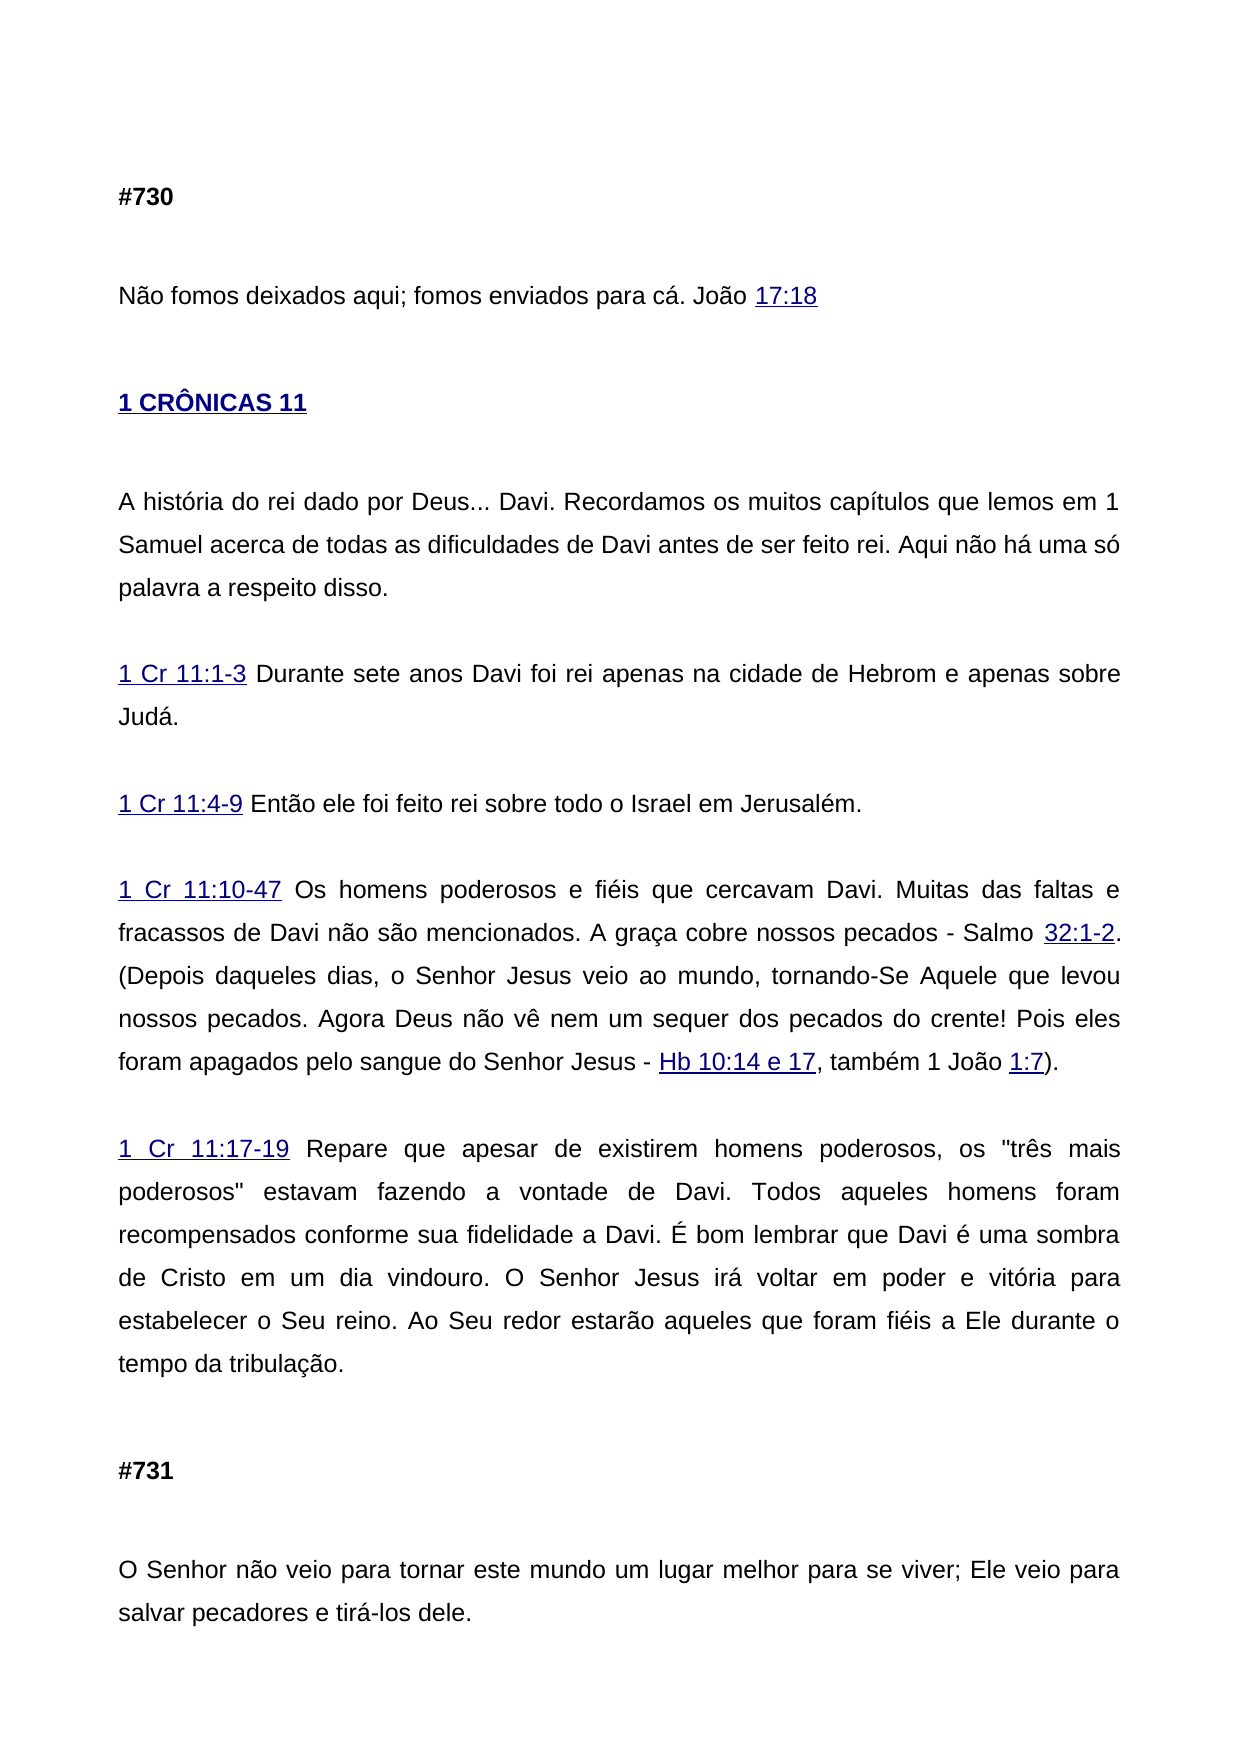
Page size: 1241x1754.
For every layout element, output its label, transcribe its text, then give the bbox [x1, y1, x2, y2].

text 1 Cr 11:17-19 Repare que apesar de existirem homens poderosos, os "três mais poderosos" estavam fazendo a vontade de Davi. Todos aqueles homens foram recompensados conforme sua fidelidade a Davi. É bom lembrar que Davi é uma sombra de Cristo em um dia vindouro. O Senhor Jesus irá voltar em poder e vitória para estabelecer o Seu reino. Ao Seu redor estarão aqueles que foram fiéis a Ele durante o tempo da tribulação. [118, 1133, 1122, 1378]
subtitle #730 [118, 182, 1122, 211]
text 1 Cr 11:1-3 Durante sete anos Davi foi rei apenas na cidade de Hebrom e apenas sobre Judá. [118, 659, 1122, 731]
text Não fomos deixados aqui; fomos enviados para cá. João 17:18 [118, 281, 1122, 309]
subtitle #731 [118, 1456, 1122, 1485]
subtitle 1 CRÔNICAS 11 [118, 388, 1122, 417]
text 1 Cr 11:10-47 Os homens poderosos e fiéis que cercavam Davi. Muitas das faltas e fracassos de Davi não são mencionados. A graça cobre nossos pecados - Salmo 32:1-2. (Depois daqueles dias, o Senhor Jesus veio ao mundo, tornando-Se Aquele que levou nossos pecados. Agora Deus não vê nem um sequer dos pecados do crente! Pois eles foram apagados pelo sangue do Senhor Jesus - Hb 10:14 e 17, também 1 João 1:7). [118, 875, 1122, 1076]
text A história do rei dado por Deus... Davi. Recordamos os muitos capítulos que lemos em 1 Samuel acerca de todas as dificuldades de Davi antes de ser feito rei. Aqui não há uma só palavra a respeito disso. [118, 487, 1122, 602]
text O Senhor não veio para tornar este mundo um lugar melhor para se viver; Ele veio para salvar pecadores e tirá-los dele. [118, 1555, 1122, 1627]
text 1 Cr 11:4-9 Então ele foi feito rei sobre todo o Israel em Jerusalém. [118, 788, 1122, 817]
